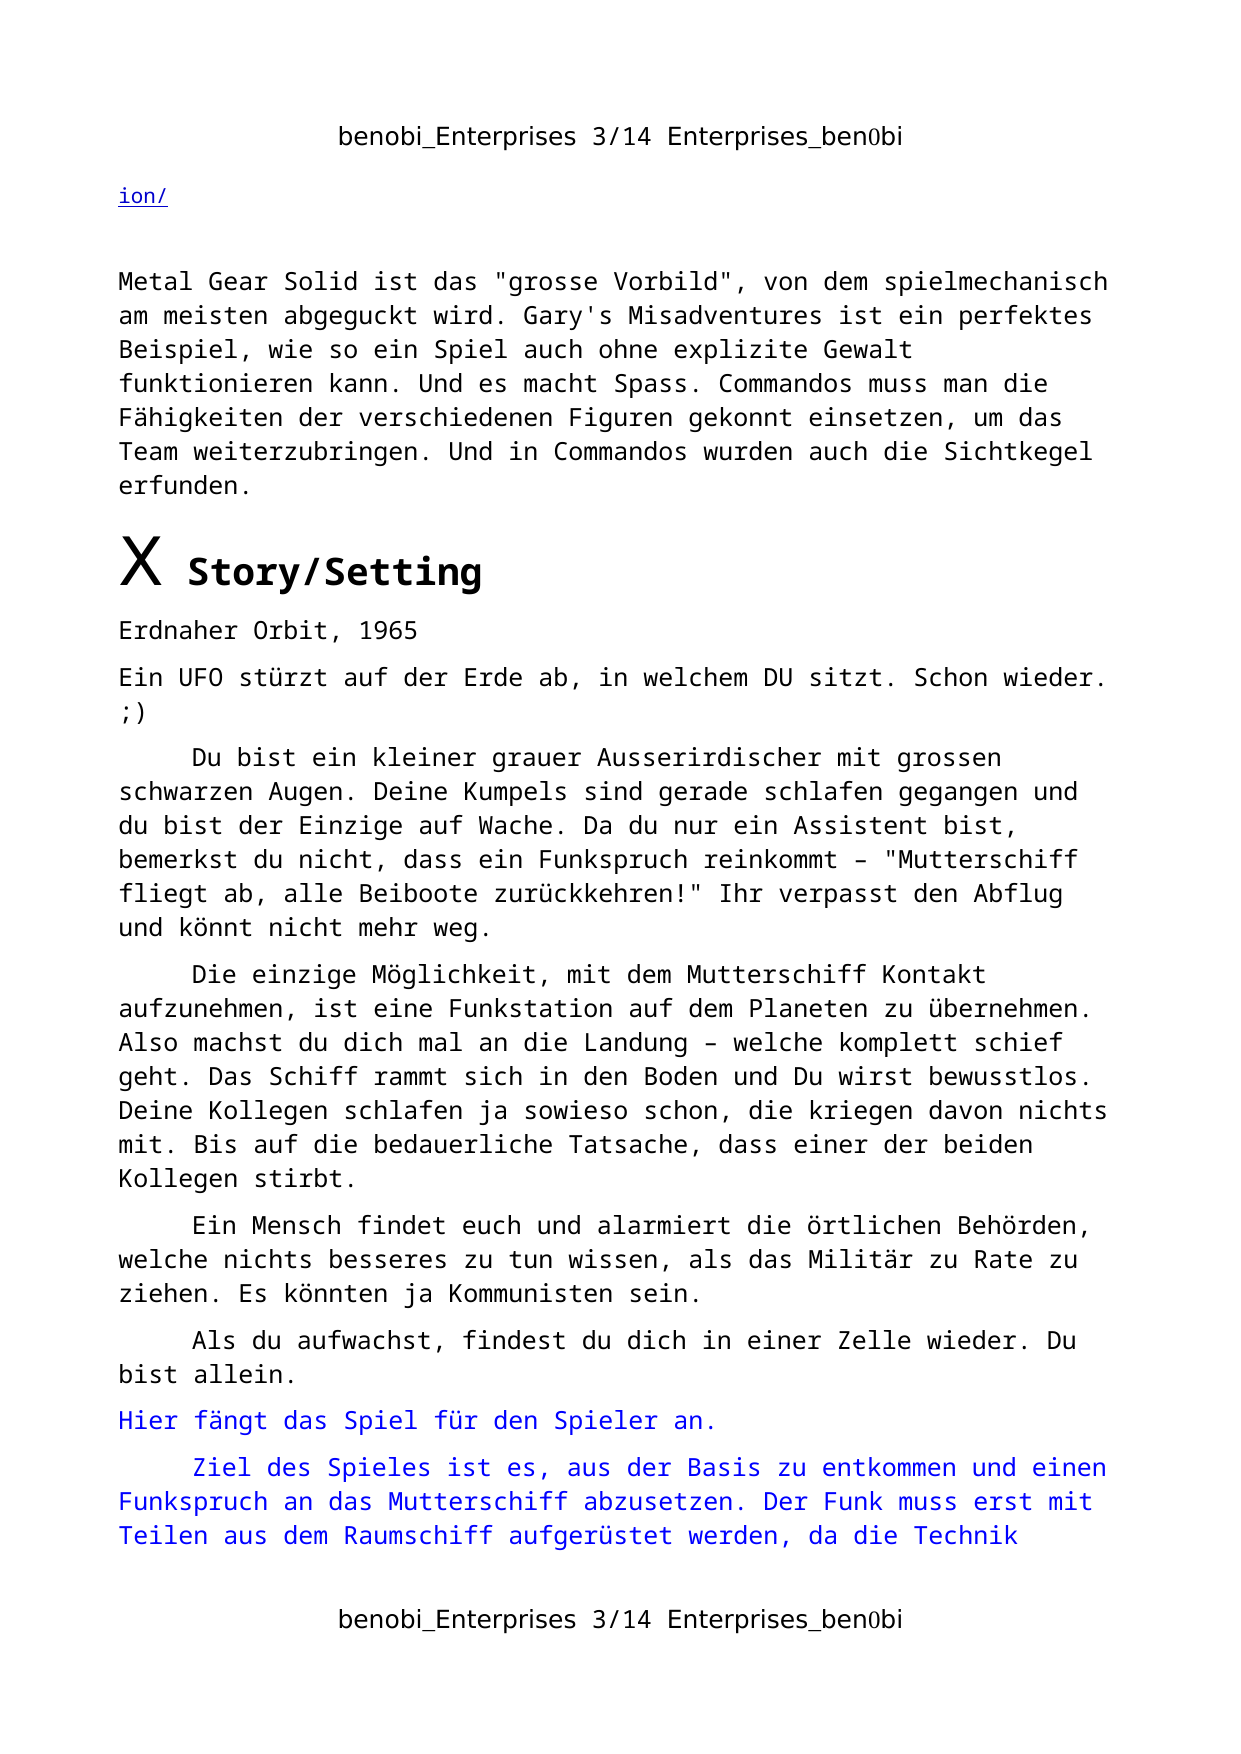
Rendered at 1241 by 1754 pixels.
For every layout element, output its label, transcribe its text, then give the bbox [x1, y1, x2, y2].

text Du bist ein kleiner grauer Ausserirdischer mit grossen schwarzen Augen. Deine Kumpels sind gerade schlafen gegangen und du bist der Einzige auf Wache. Da du nur ein Assistent bist, bemerkst du nicht, dass ein Funkspruch reinkommt – "Mutterschiff fliegt ab, alle Beiboote zurückkehren!" Ihr verpasst den Abflug und könnt nicht mehr weg. [118, 740, 1122, 944]
text Ziel des Spieles ist es, aus der Basis zu entkommen und einen Funkspruch an das Mutterschiff abzusetzen. Der Funk muss erst mit Teilen aus dem Raumschiff aufgerüstet werden, da die Technik [118, 1449, 1122, 1552]
text Als du aufwachst, findest du dich in einer Zelle wieder. Du bist allein. [118, 1322, 1122, 1390]
text Ein Mensch findet euch und alarmiert die örtlichen Behörden, welche nichts besseres zu tun wissen, als das Militär zu Rate zu ziehen. Es könnten ja Kommunisten sein. [118, 1208, 1122, 1310]
text Die einzige Möglichkeit, mit dem Mutterschiff Kontakt aufzunehmen, ist eine Funkstation auf dem Planeten zu übernehmen. Also machst du dich mal an die Landung – welche komplett schief geht. Das Schiff rammt sich in den Boden und Du wirst bewusstlos. Deine Kollegen schlafen ja sowieso schon, die kriegen davon nichts mit. Bis auf die bedauerliche Tatsache, dass einer der beiden Kollegen stirbt. [118, 957, 1122, 1195]
text ion/ [118, 182, 1122, 210]
text Metal Gear Solid ist das "grosse Vorbild", von dem spielmechanisch am meisten abgeguckt wird. Gary's Misadventures ist ein perfektes Beispiel, wie so ein Spiel auch ohne explizite Gewalt funktionieren kann. Und es macht Spass. Commandos muss man die Fähigkeiten der verschiedenen Figuren gekonnt einsetzen, um das Team weiterzubringen. Und in Commandos wurden auch die Sichtkegel erfunden. [118, 263, 1122, 502]
text Erdnaher Orbit, 1965 [118, 613, 1122, 647]
subtitle X Story/Setting [118, 539, 1122, 600]
text Hier fängt das Spiel für den Spieler an. [118, 1403, 1122, 1437]
text Ein UFO stürzt auf der Erde ab, in welchem DU sitzt. Schon wieder. ;) [118, 659, 1122, 727]
